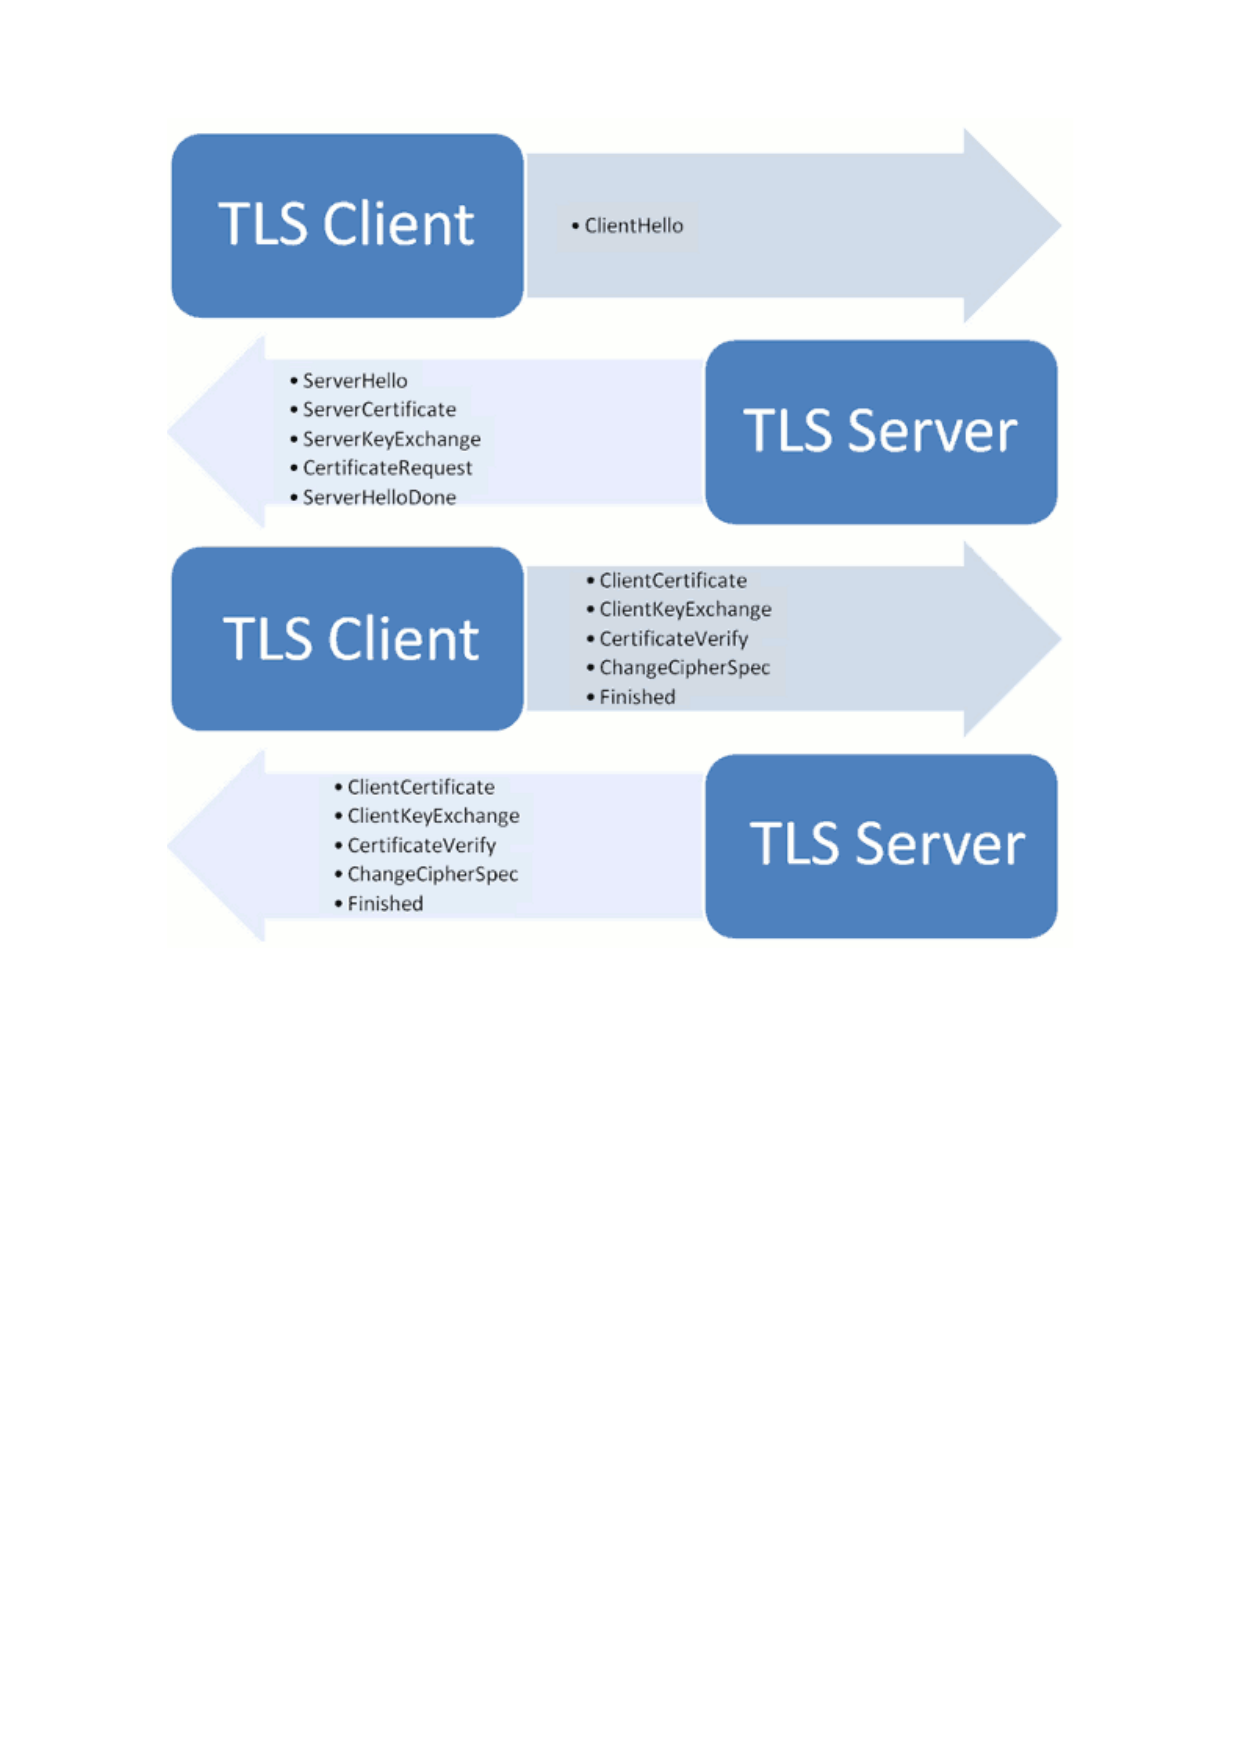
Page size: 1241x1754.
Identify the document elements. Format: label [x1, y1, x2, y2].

picture [167, 118, 1074, 948]
